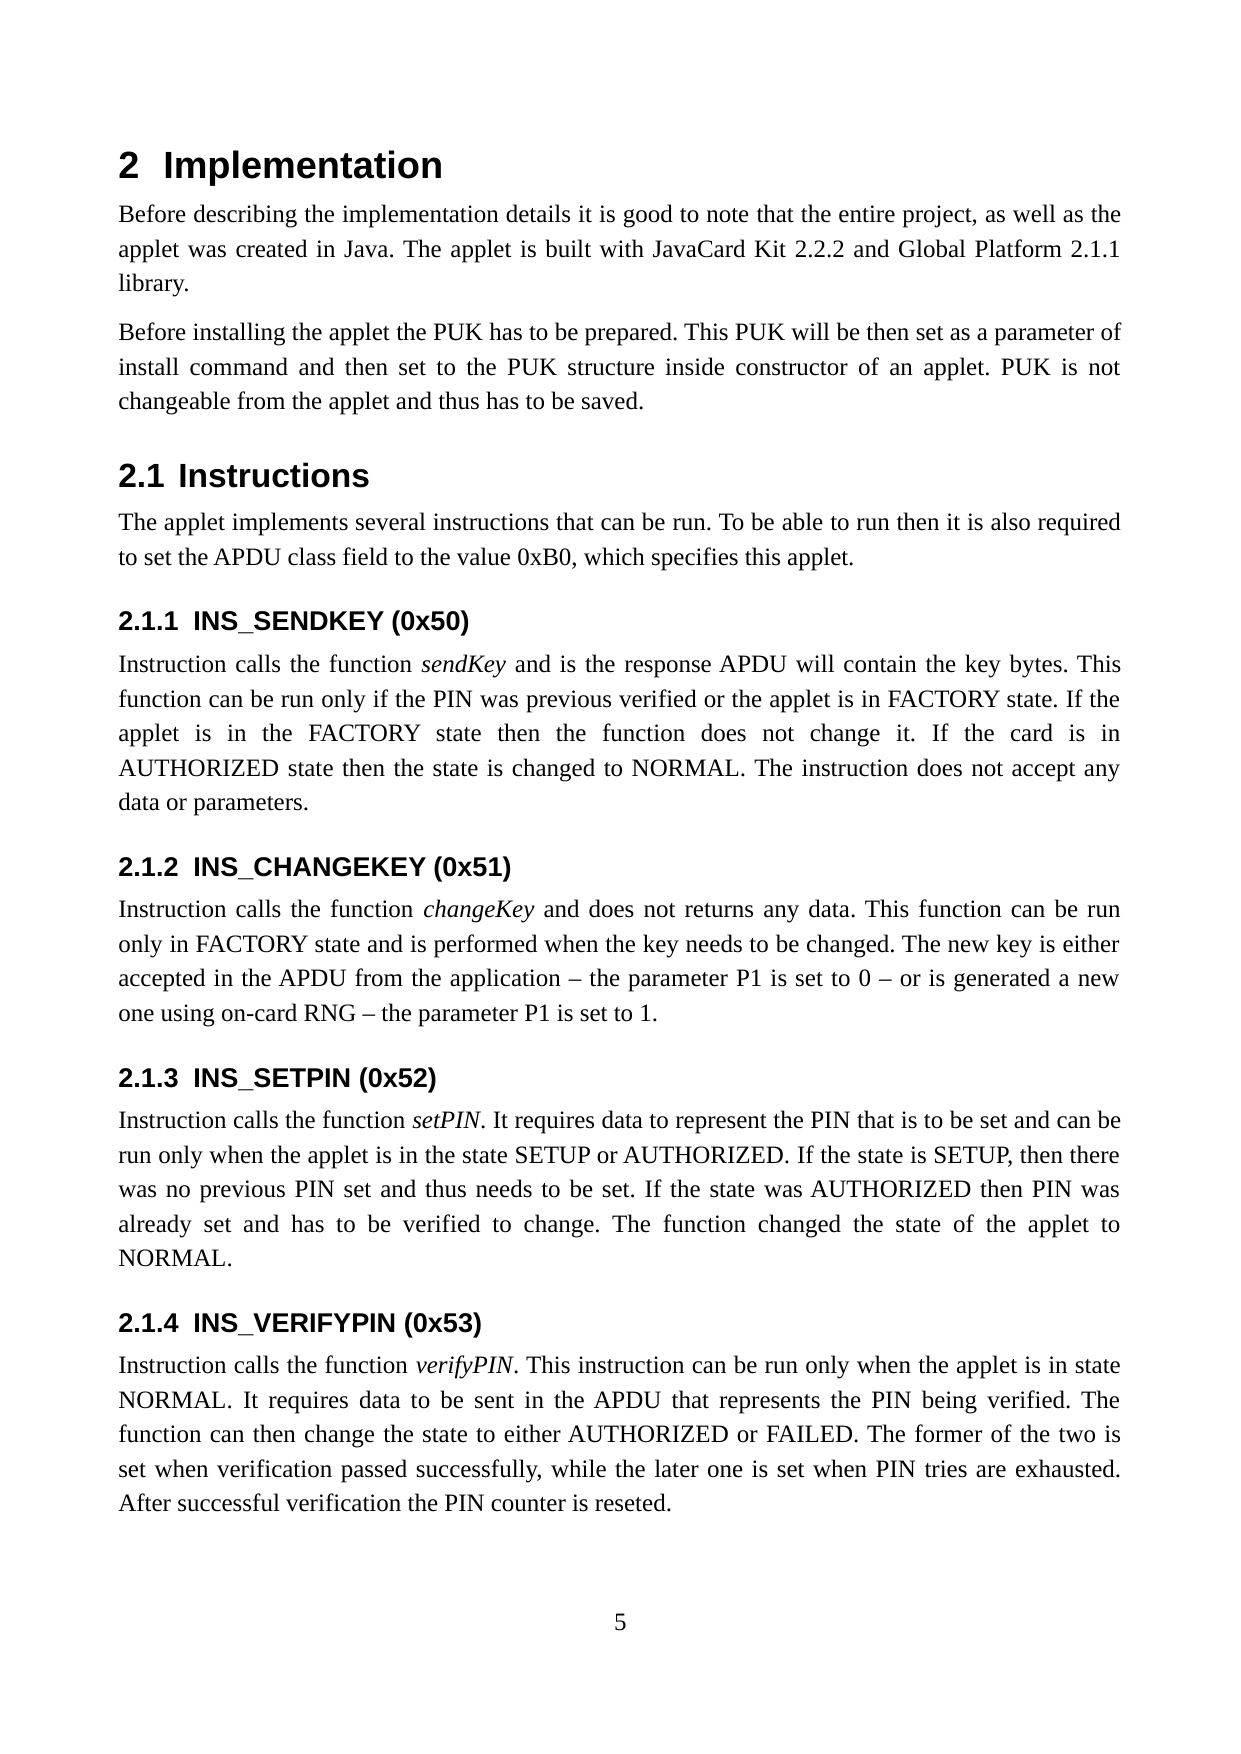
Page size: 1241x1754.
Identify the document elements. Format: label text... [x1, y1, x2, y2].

text Before describing the implementation details it is good to note that the entire project, as well as the applet was created in Java. The applet is built with JavaCard Kit 2.2.2 and Global Platform 2.1.1 library. [118, 199, 1122, 297]
subtitle INS_CHANGEKEY (0x51) [118, 851, 1122, 882]
subtitle INS_SETPIN (0x52) [118, 1062, 1122, 1093]
text Instruction calls the function setPIN. It requires data to represent the PIN that is to be set and can be run only when the applet is in the state SETUP or AUTHORIZED. If the state is SETUP, then there was no previous PIN set and thus needs to be set. If the state was AUTHORIZED then PIN was already set and has to be verified to change. The function changed the state of the applet to NORMAL. [118, 1105, 1122, 1272]
subtitle INS_SENDKEY (0x50) [118, 605, 1122, 637]
text The applet implements several instructions that can be run. To be able to run then it is also required to set the APDU class field to the value 0xB0, which specifies this applet. [118, 507, 1122, 571]
subtitle Instructions [118, 456, 1122, 495]
subtitle Implementation [118, 143, 1122, 187]
text Instruction calls the function sendKey and is the response APDU will contain the key bytes. This function can be run only if the PIN was previous verified or the applet is in FACTORY state. If the applet is in the FACTORY state then the function does not change it. If the card is in AUTHORIZED state then the state is changed to NORMAL. The instruction does not accept any data or parameters. [118, 649, 1122, 816]
text Instruction calls the function verifyPIN. This instruction can be run only when the applet is in state NORMAL. It requires data to be sent in the APDU that represents the PIN being verified. The function can then change the state to either AUTHORIZED or FAILED. The former of the two is set when verification passed successfully, while the later one is set when PIN tries are exhausted. After successful verification the PIN counter is reseted. [118, 1351, 1122, 1517]
subtitle INS_VERIFYPIN (0x53) [118, 1307, 1122, 1338]
text Before installing the applet the PUK has to be prepared. This PUK will be then set as a parameter of install command and then set to the PUK structure inside constructor of an applet. PUK is not changeable from the applet and thus has to be saved. [118, 317, 1122, 415]
text Instruction calls the function changeKey and does not returns any data. This function can be run only in FACTORY state and is performed when the key needs to be changed. The new key is either accepted in the APDU from the application – the parameter P1 is set to 0 – or is generated a new one using on-card RNG – the parameter P1 is set to 1. [118, 894, 1122, 1027]
